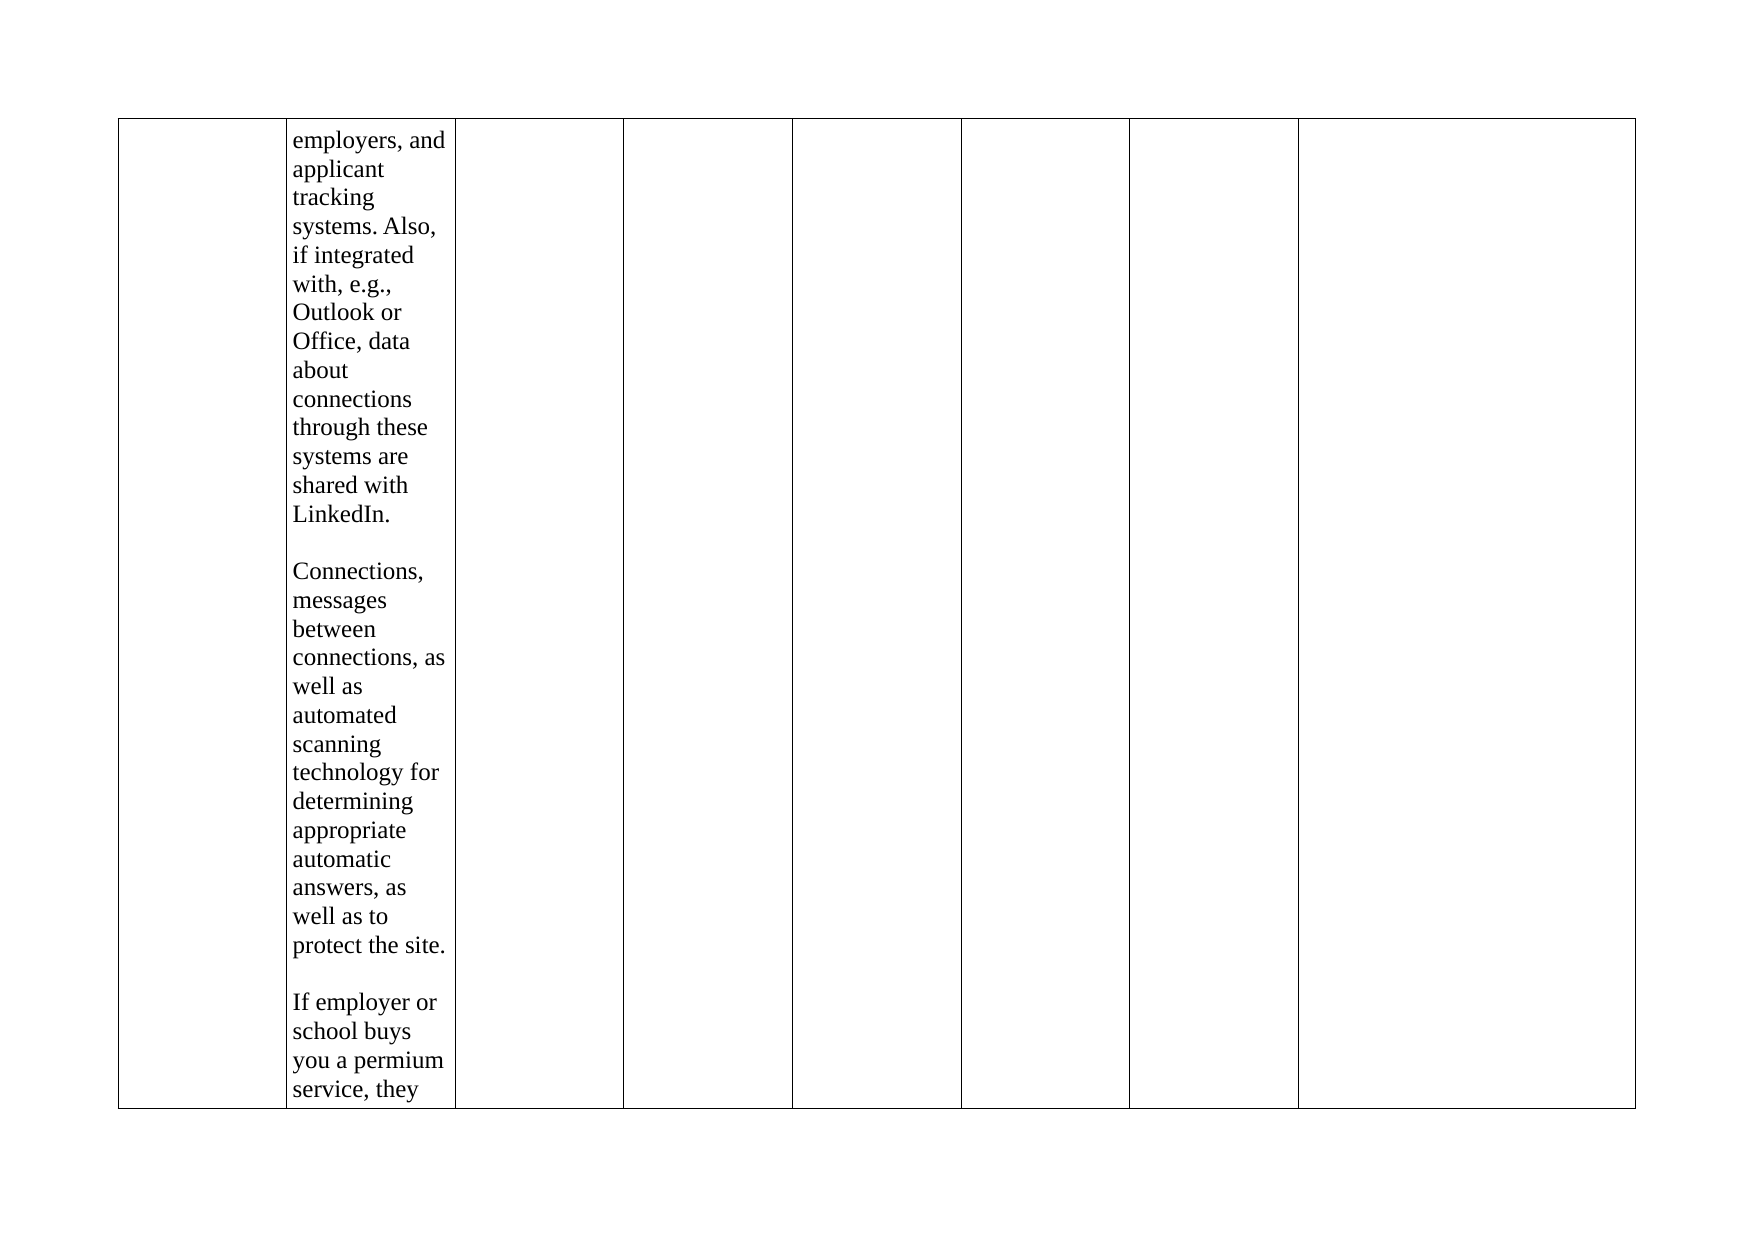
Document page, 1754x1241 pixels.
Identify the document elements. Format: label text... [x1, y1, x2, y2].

table_cell [456, 119, 623, 1108]
table_cell [962, 119, 1129, 1108]
table_cell [1130, 119, 1298, 1108]
table_cell employers, and applicant tracking systems. Also, if integrated with, e.g., Outlook or Office, data about connections through these systems are shared with LinkedIn. Connections, messages between connections, as well as automated scanning technology for determining appropriate automatic answers, as well as to protect the site. If employer or school buys you a permium service, they [287, 119, 455, 1108]
table_cell [1299, 119, 1635, 1108]
table_cell [119, 119, 286, 1108]
table_cell [624, 119, 792, 1108]
table_cell [793, 119, 961, 1108]
